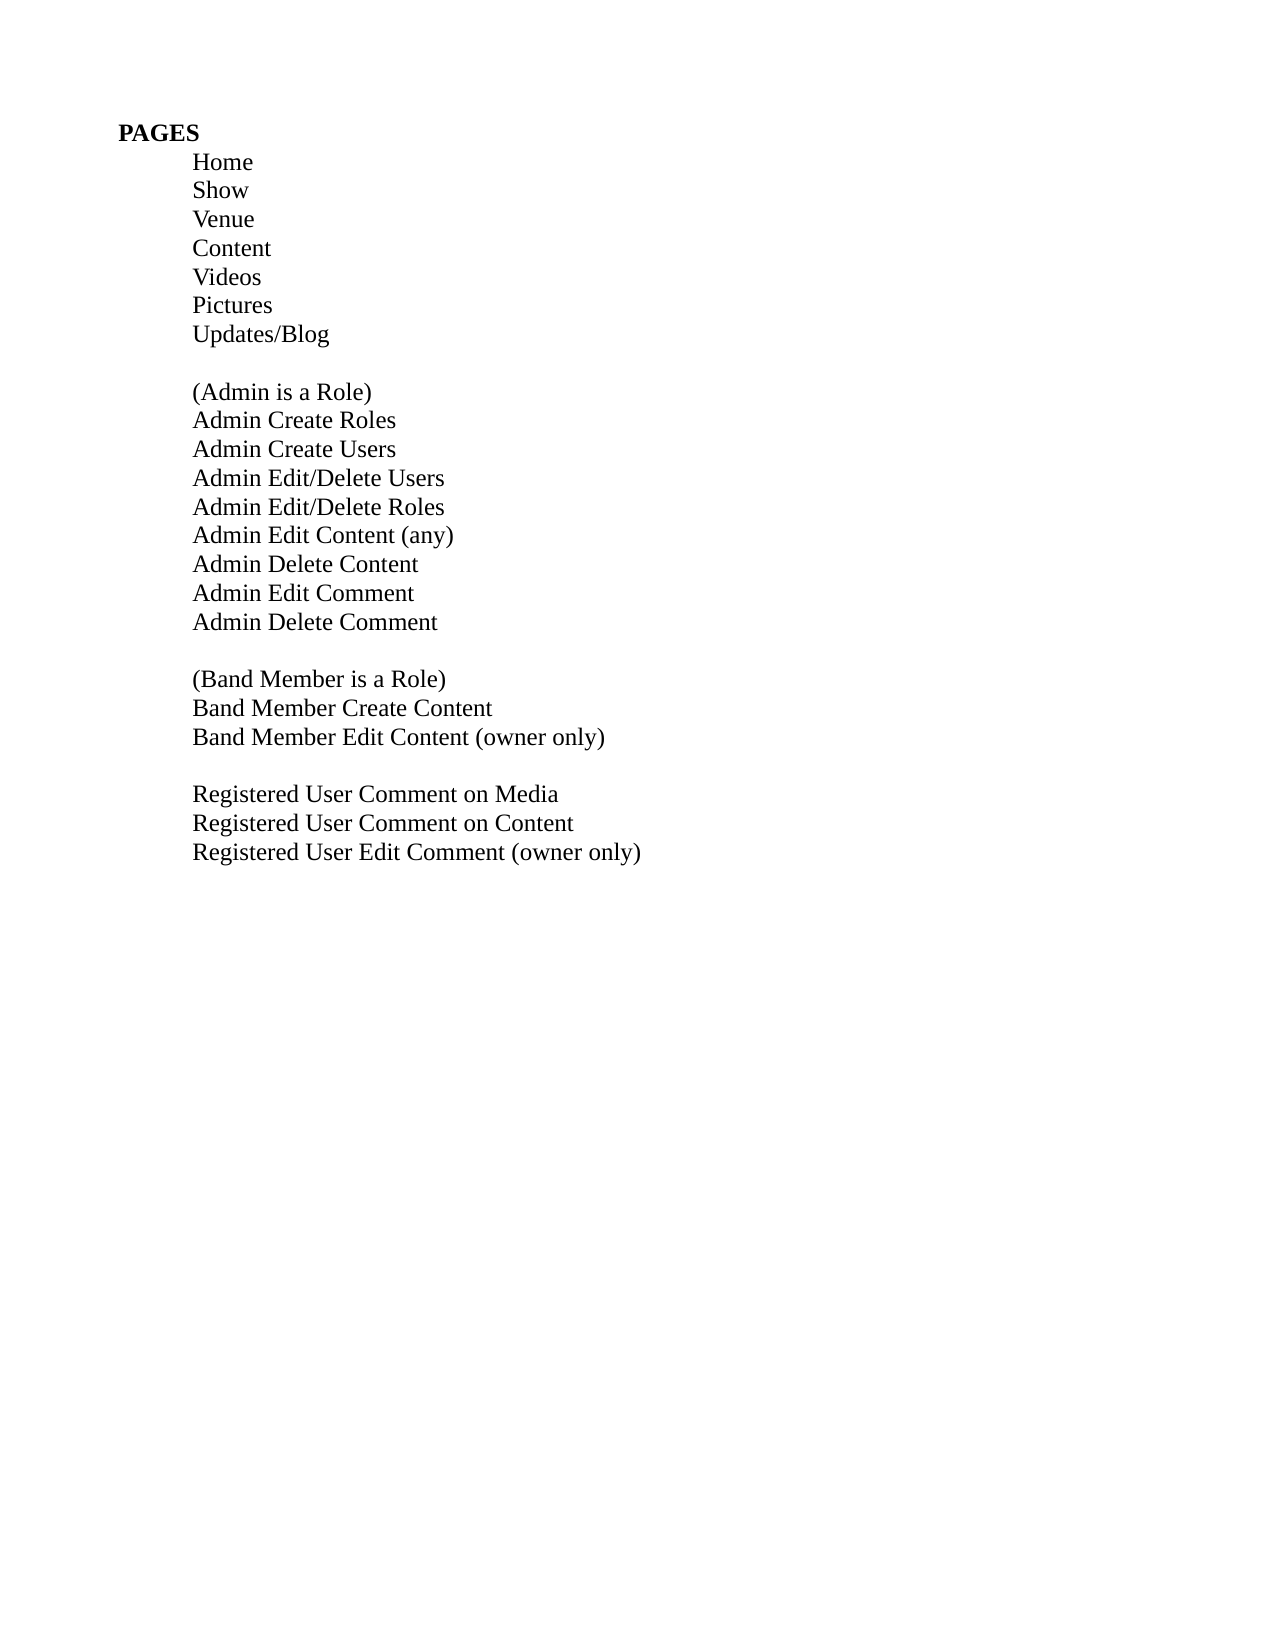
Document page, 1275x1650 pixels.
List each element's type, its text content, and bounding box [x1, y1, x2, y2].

text Admin Delete Content [192, 549, 1157, 578]
text Admin Edit/Delete Roles [192, 492, 1157, 521]
text Admin Edit/Delete Users [192, 463, 1157, 492]
text Admin Edit Content (any) [192, 521, 1157, 549]
text Show [192, 176, 1157, 204]
text Band Member Edit Content (owner only) [192, 722, 1157, 751]
text (Admin is a Role) [192, 377, 1157, 406]
text Venue [192, 204, 1157, 233]
text Registered User Comment on Content [192, 808, 1157, 837]
text Content [192, 233, 1157, 262]
text Pictures [192, 291, 1157, 319]
text Registered User Comment on Media [192, 779, 1157, 808]
text Updates/Blog [192, 319, 1157, 348]
text (Band Member is a Role) [192, 664, 1157, 693]
text Admin Edit Comment [192, 578, 1157, 607]
text PAGES [118, 118, 1157, 147]
text Band Member Create Content [192, 693, 1157, 722]
text Registered User Edit Comment (owner only) [192, 837, 1157, 866]
text Home [192, 147, 1157, 176]
text Videos [192, 262, 1157, 291]
text Admin Create Roles [192, 406, 1157, 434]
text Admin Create Users [192, 434, 1157, 463]
text Admin Delete Comment [192, 607, 1157, 636]
